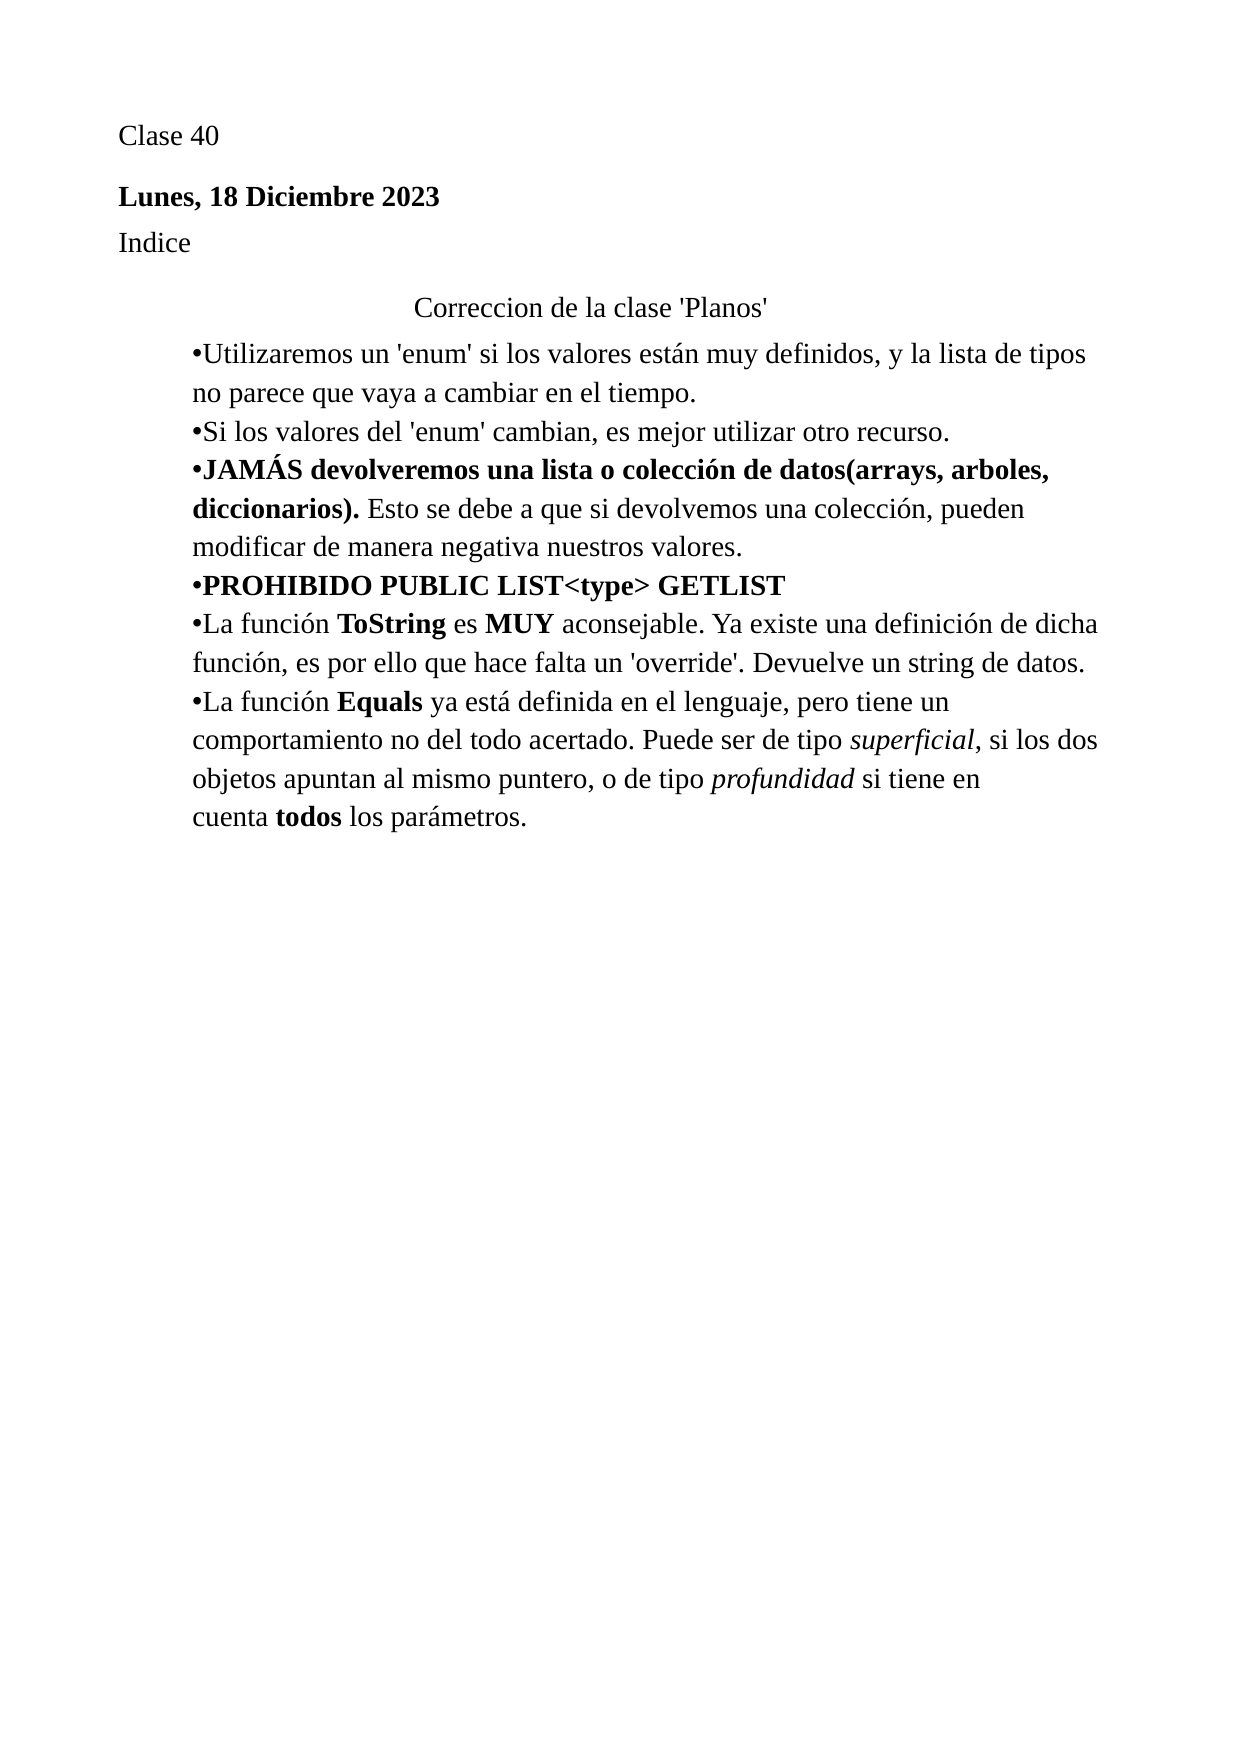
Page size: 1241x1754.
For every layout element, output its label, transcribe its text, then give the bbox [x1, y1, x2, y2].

list PROHIBIDO PUBLIC LIST<type> GETLIST [118, 568, 1122, 602]
list La función ToString es MUY aconsejable. Ya existe una definición de dicha función, es por ello que hace falta un 'override'. Devuelve un string de datos. [118, 607, 1122, 679]
list Utilizaremos un 'enum' si los valores están muy definidos, y la lista de tipos no parece que vaya a cambiar en el tiempo. [118, 336, 1122, 409]
list JAMÁS devolveremos una lista o colección de datos(arrays, arboles, diccionarios). Esto se debe a que si devolvemos una colección, pueden modificar de manera negativa nuestros valores. [118, 452, 1122, 563]
subtitle Lunes, 18 Diciembre 2023 [118, 179, 1122, 212]
list La función Equals ya está definida en el lenguaje, pero tiene un comportamiento no del todo acertado. Puede ser de tipo superficial, si los dos objetos apuntan al mismo puntero, o de tipo profundidad si tiene en cuenta todos los parámetros. [118, 684, 1122, 833]
list Si los valores del 'enum' cambian, es mejor utilizar otro recurso. [118, 414, 1122, 447]
subtitle Correccion de la clase 'Planos' [384, 290, 1122, 324]
subtitle Clase 40 [118, 118, 1122, 152]
text Indice [118, 225, 1122, 258]
